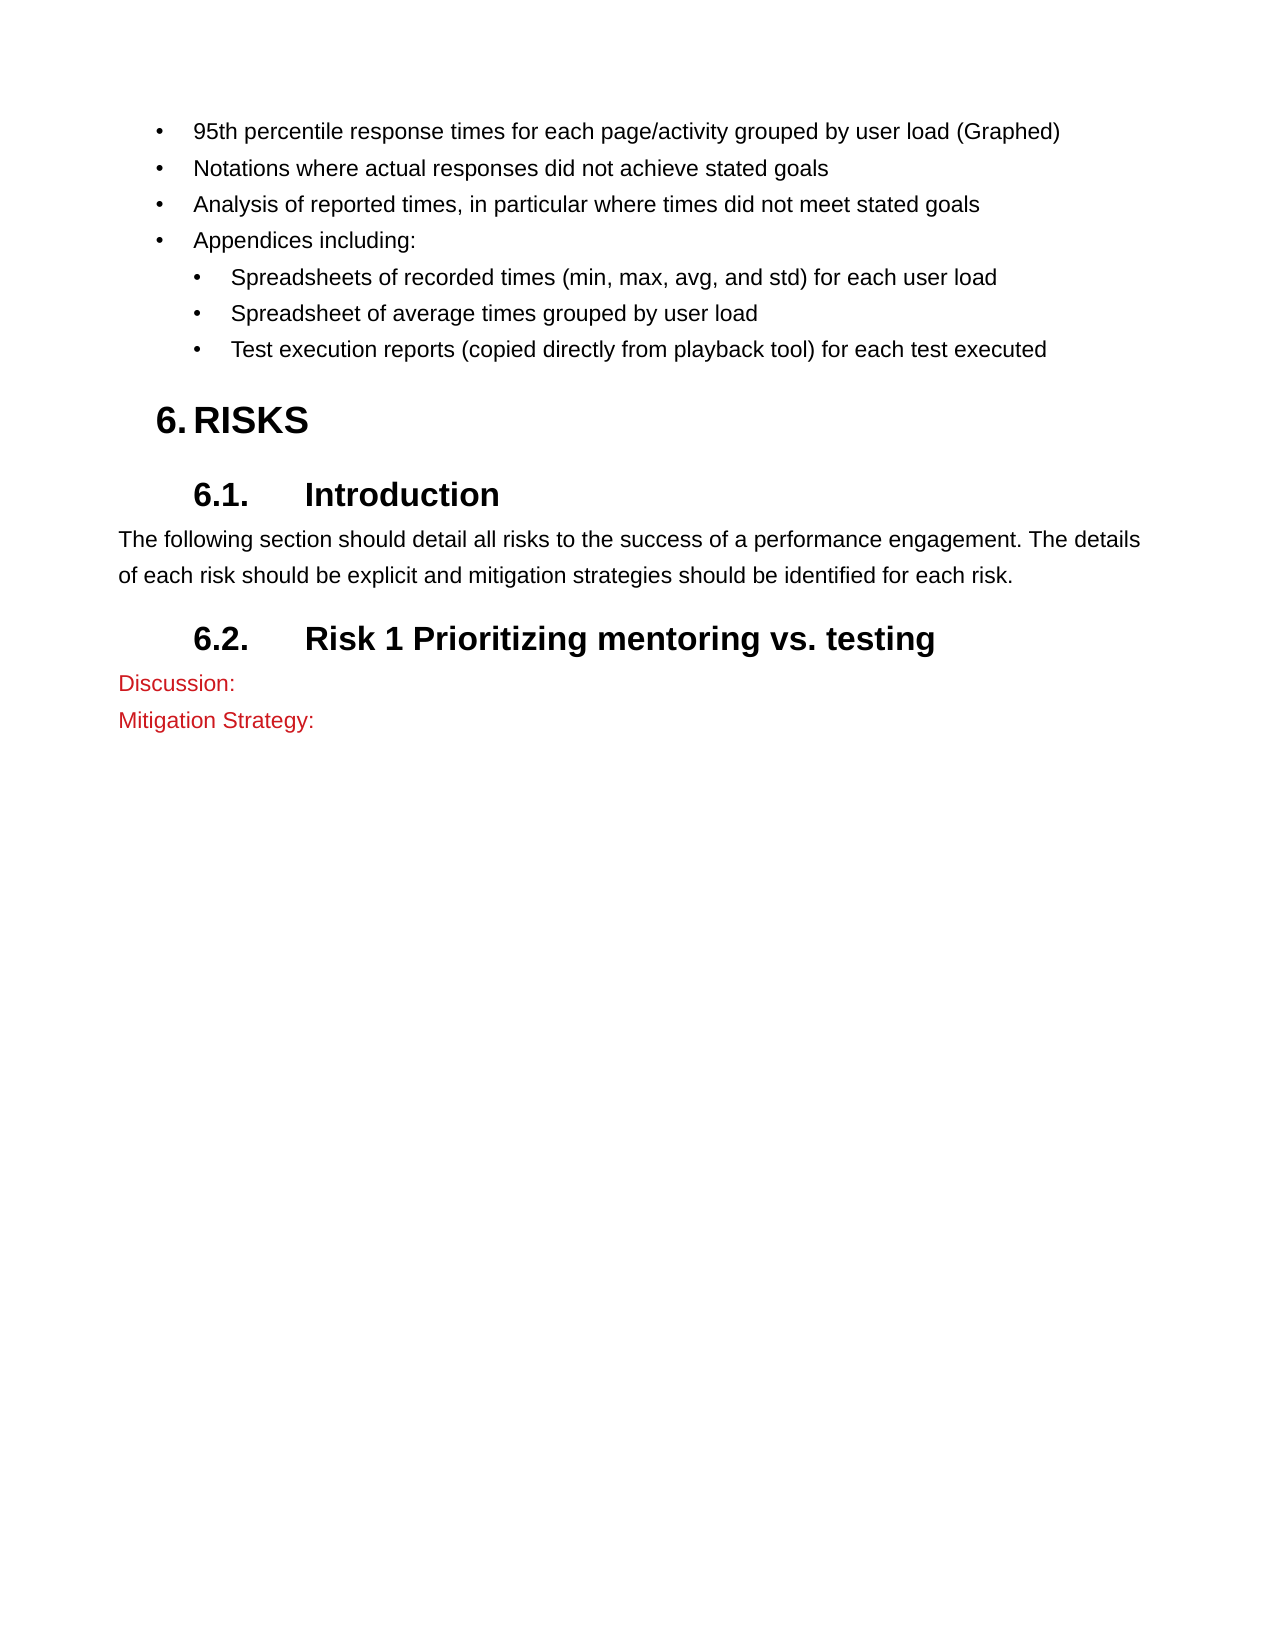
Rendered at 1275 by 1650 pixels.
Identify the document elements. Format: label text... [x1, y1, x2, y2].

text The following section should detail all risks to the success of a performance engagement. The details of each risk should be explicit and mitigation strategies should be identified for each risk. [118, 526, 1157, 588]
subtitle Risk 1 Prioritizing mentoring vs. testing [193, 619, 1157, 658]
text Mitigation Strategy: [118, 707, 1157, 733]
list 95th percentile response times for each page/activity grouped by user load (Graphed) [156, 118, 1157, 144]
list Notations where actual responses did not achieve stated goals [156, 154, 1157, 181]
list Analysis of reported times, in particular where times did not meet stated goals [156, 191, 1157, 217]
list Spreadsheet of average times grouped by user load [193, 300, 1157, 326]
list Spreadsheets of recorded times (min, max, avg, and std) for each user load [193, 263, 1157, 290]
list Test execution reports (copied directly from playback tool) for each test executed [193, 336, 1157, 363]
list Appendices including: [156, 227, 1157, 253]
text Discussion: [118, 670, 1157, 697]
subtitle RISKS [156, 398, 1157, 441]
subtitle Introduction [193, 474, 1157, 513]
